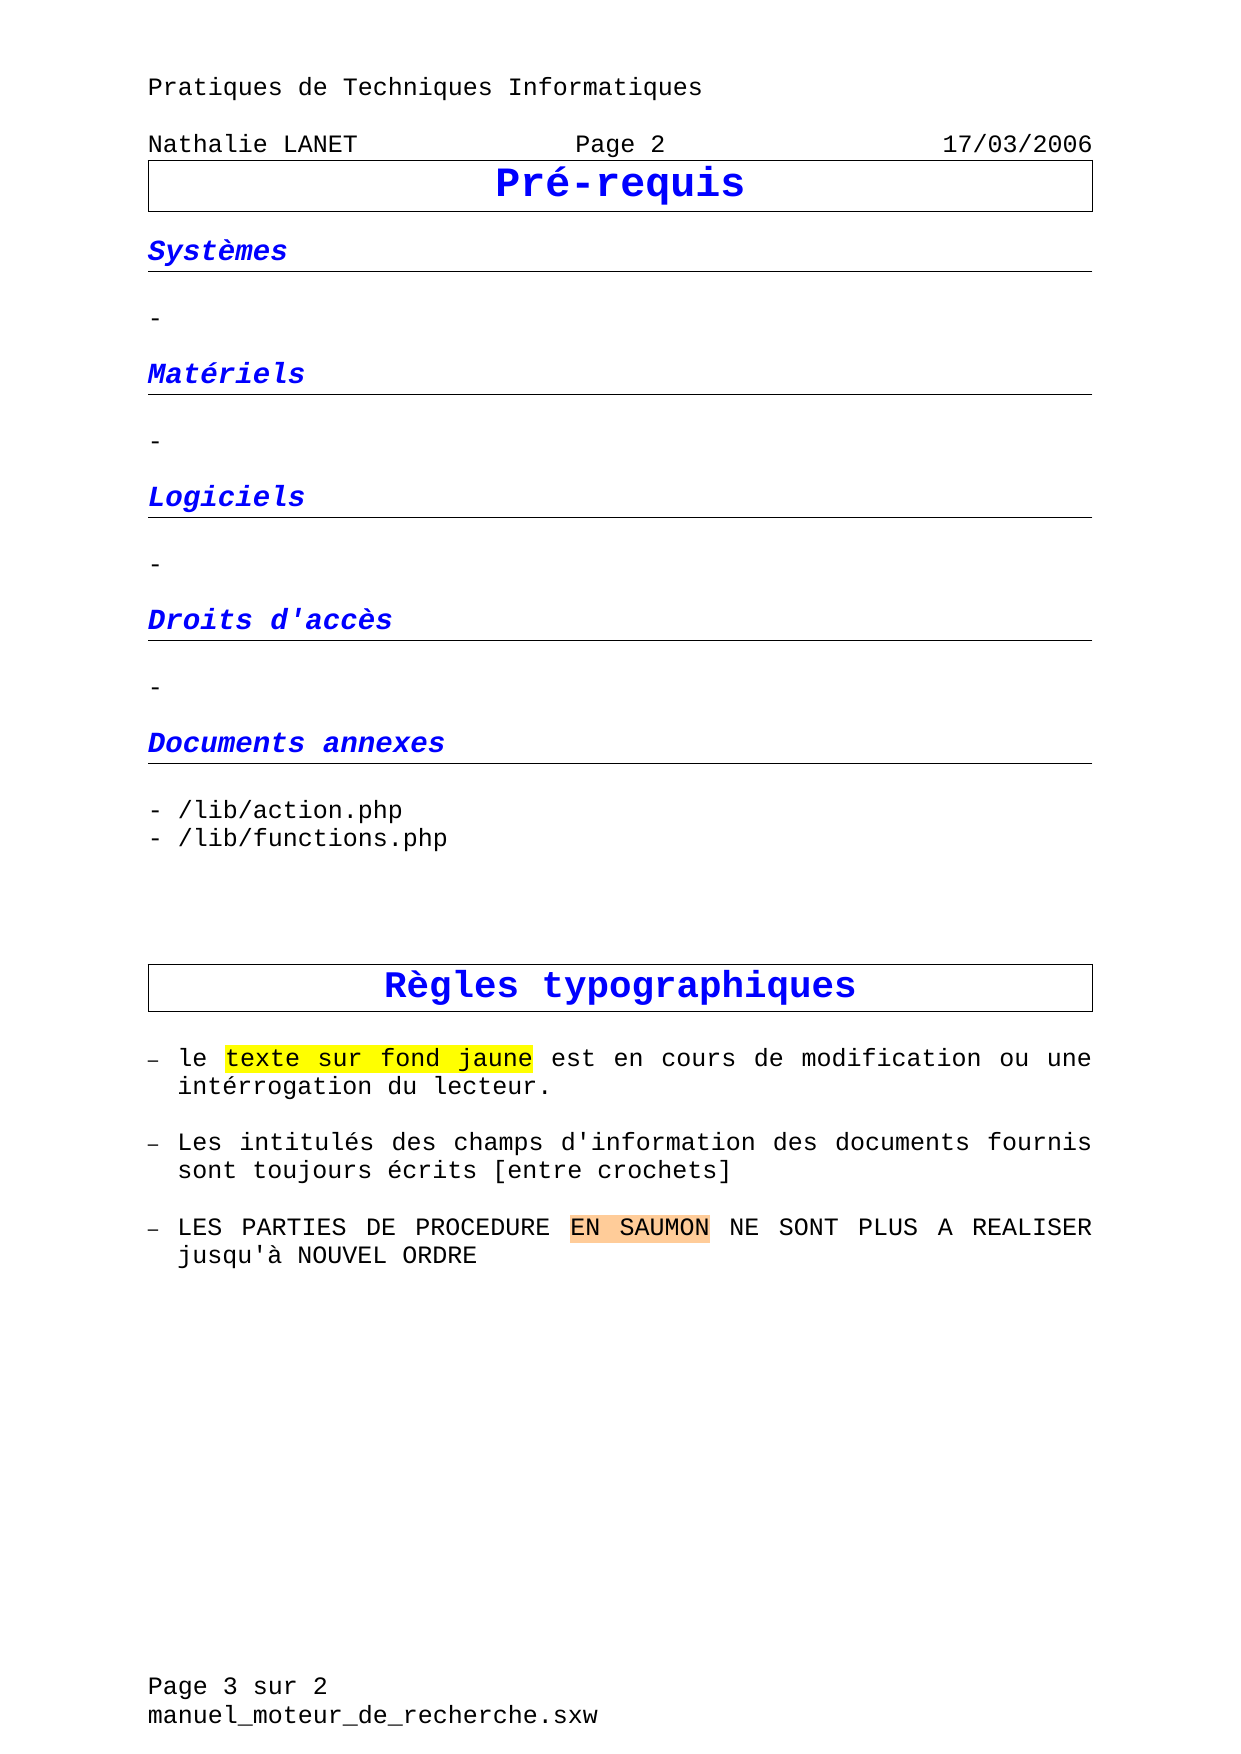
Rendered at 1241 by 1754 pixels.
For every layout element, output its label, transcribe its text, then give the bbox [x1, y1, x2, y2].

list Les intitulés des champs d'information des documents fournis sont toujours écrits [entre crochets] [148, 1130, 1092, 1186]
text - /lib/functions.php [148, 826, 1092, 854]
text - [148, 306, 1092, 334]
list LES PARTIES DE PROCEDURE EN SAUMON NE SONT PLUS A REALISER jusqu'à NOUVEL ORDRE [148, 1214, 1092, 1271]
subtitle Logiciels [148, 482, 1092, 517]
text - /lib/action.php [148, 798, 1092, 826]
subtitle Règles typographiques [149, 965, 1092, 1011]
text - [148, 675, 1092, 703]
subtitle Matériels [148, 359, 1092, 394]
subtitle Droits d'accès [148, 605, 1092, 640]
subtitle Pré-requis [149, 161, 1092, 211]
subtitle Documents annexes [148, 728, 1092, 763]
text - [148, 552, 1092, 580]
subtitle Systèmes [148, 236, 1092, 271]
list le texte sur fond jaune est en cours de modification ou une intérrogation du lecteur. [148, 1045, 1092, 1102]
text - [148, 429, 1092, 457]
